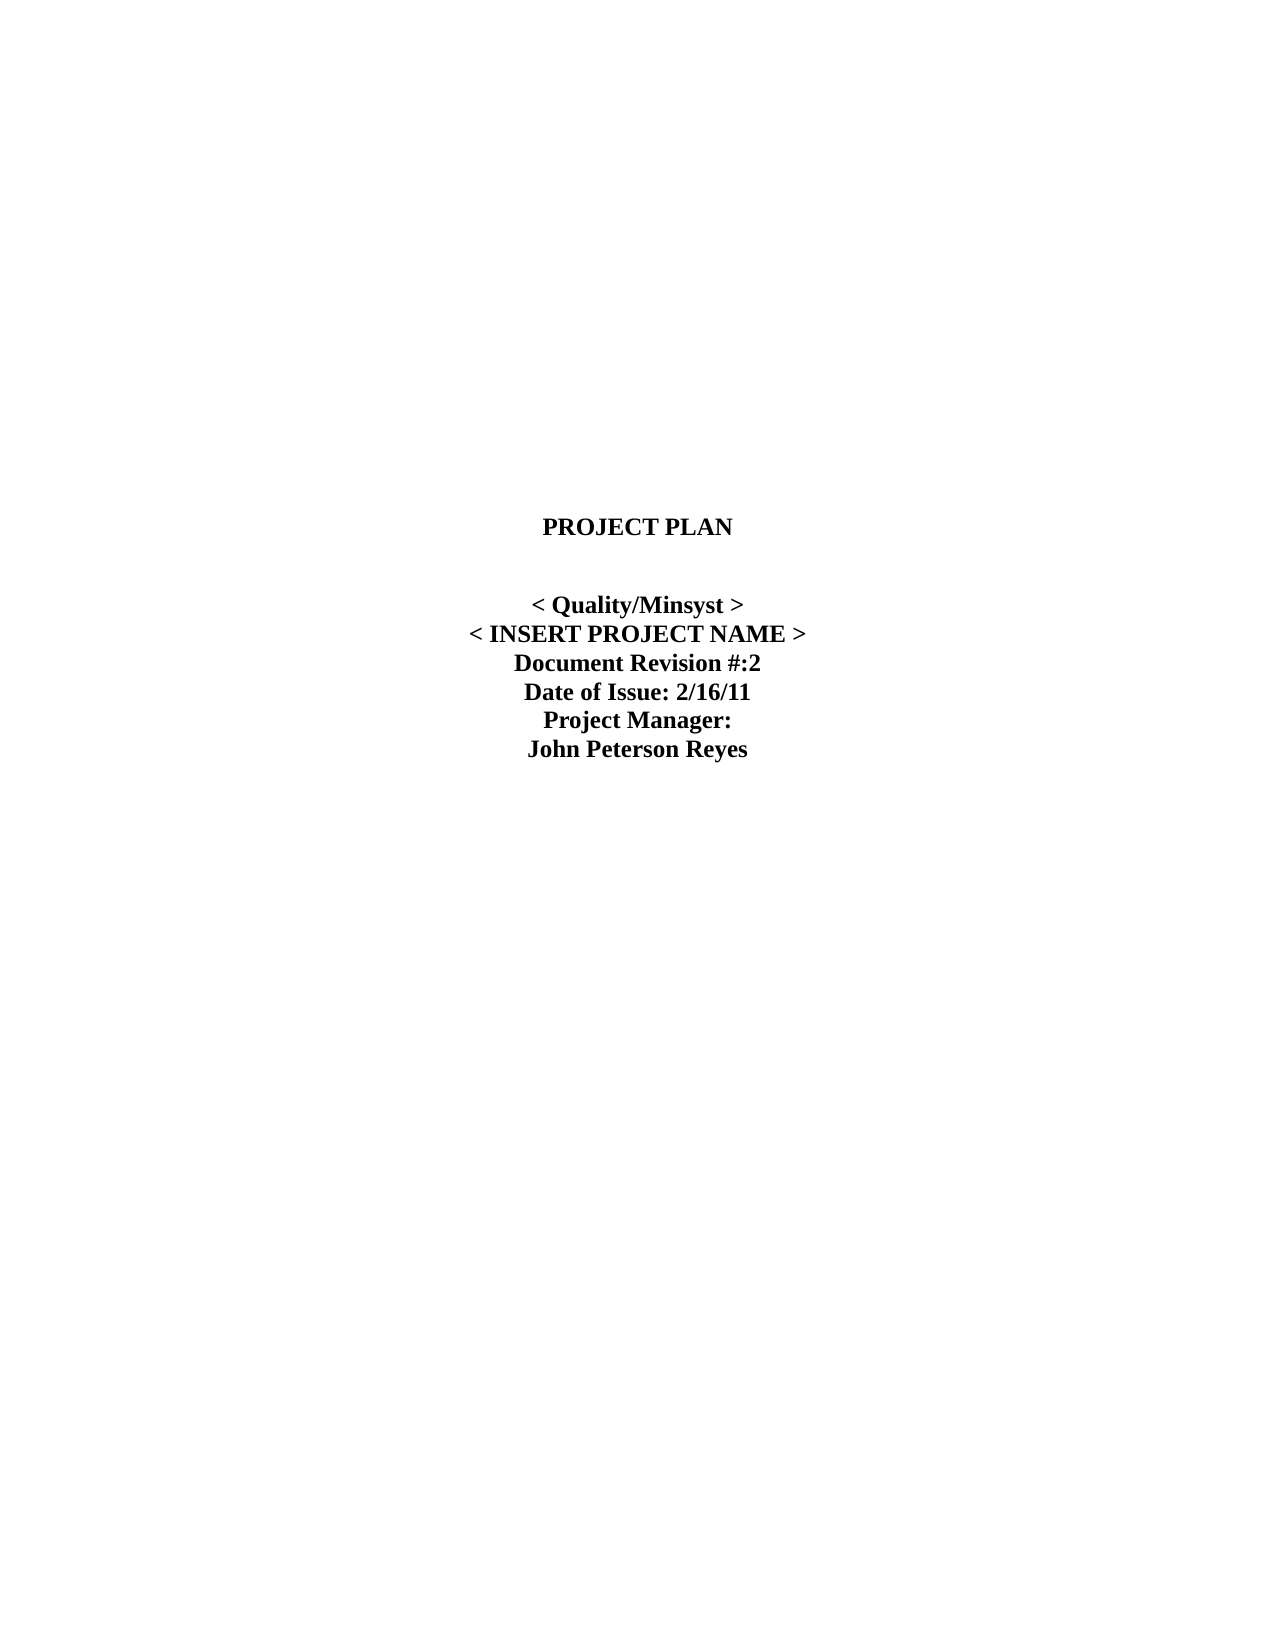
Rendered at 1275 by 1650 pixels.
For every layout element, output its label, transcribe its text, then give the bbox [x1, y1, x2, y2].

text PROJECT PLAN [118, 512, 1157, 541]
text < INSERT PROJECT NAME > [118, 619, 1157, 648]
text Project Manager: [118, 706, 1157, 734]
text Date of Issue: 2/16/11 [118, 677, 1157, 706]
text Document Revision #:2 [118, 648, 1157, 677]
text John Peterson Reyes [118, 734, 1157, 763]
text < Quality/Minsyst > [118, 591, 1157, 619]
